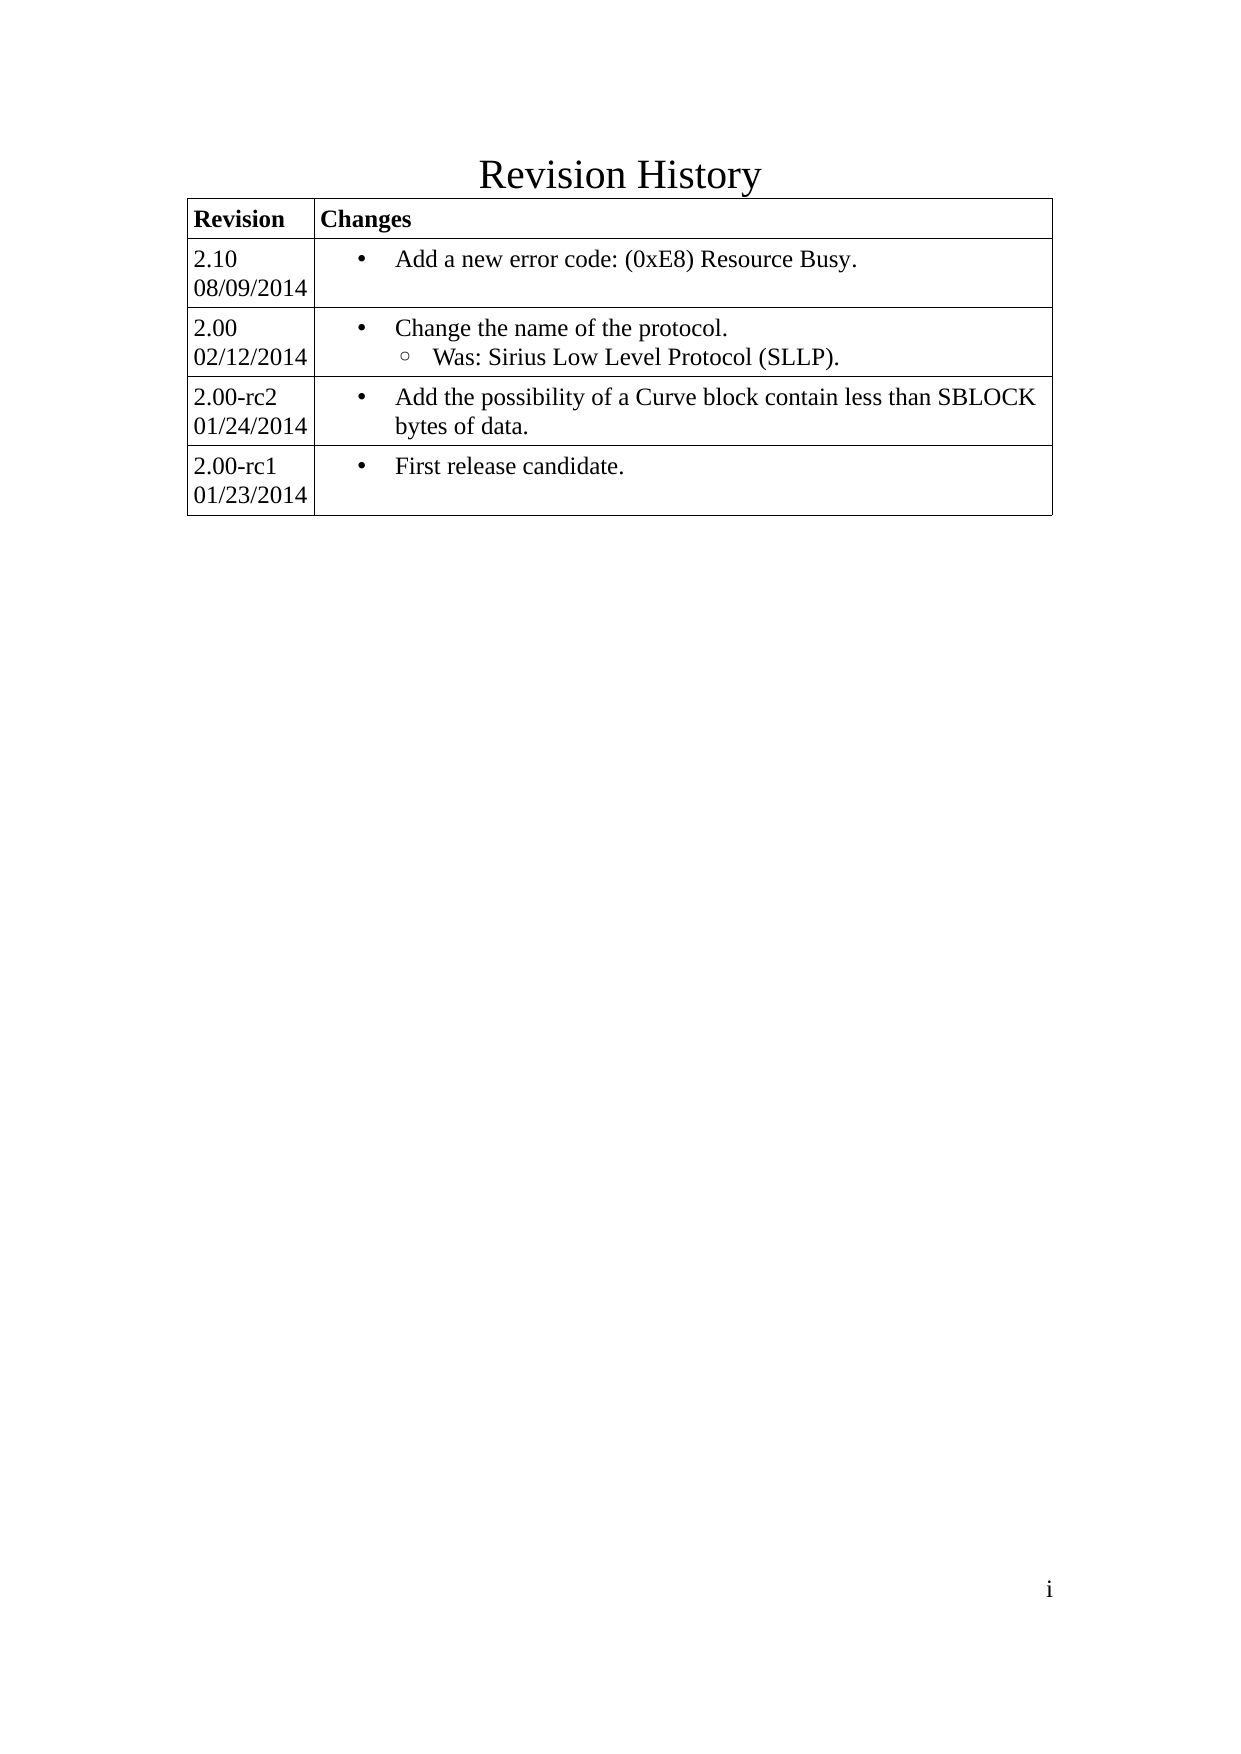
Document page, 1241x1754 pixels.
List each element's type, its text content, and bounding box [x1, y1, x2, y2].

table_cell 2.10 08/09/2014 [188, 239, 314, 307]
table_cell 2.00-rc1 01/23/2014 [188, 446, 314, 514]
table_cell Change the name of the protocol. Was: Sirius Low Level Protocol (SLLP). [315, 308, 1052, 376]
table_cell 2.00 02/12/2014 [188, 308, 314, 376]
text Revision History [187, 150, 1053, 198]
table_header Revision [188, 199, 314, 238]
table_cell Add the possibility of a Curve block contain less than SBLOCK bytes of data. [315, 377, 1052, 445]
table_cell 2.00-rc2 01/24/2014 [188, 377, 314, 445]
table_cell First release candidate. [315, 446, 1052, 514]
table_header Changes [315, 199, 1052, 238]
table_cell Add a new error code: (0xE8) Resource Busy. [315, 239, 1052, 307]
